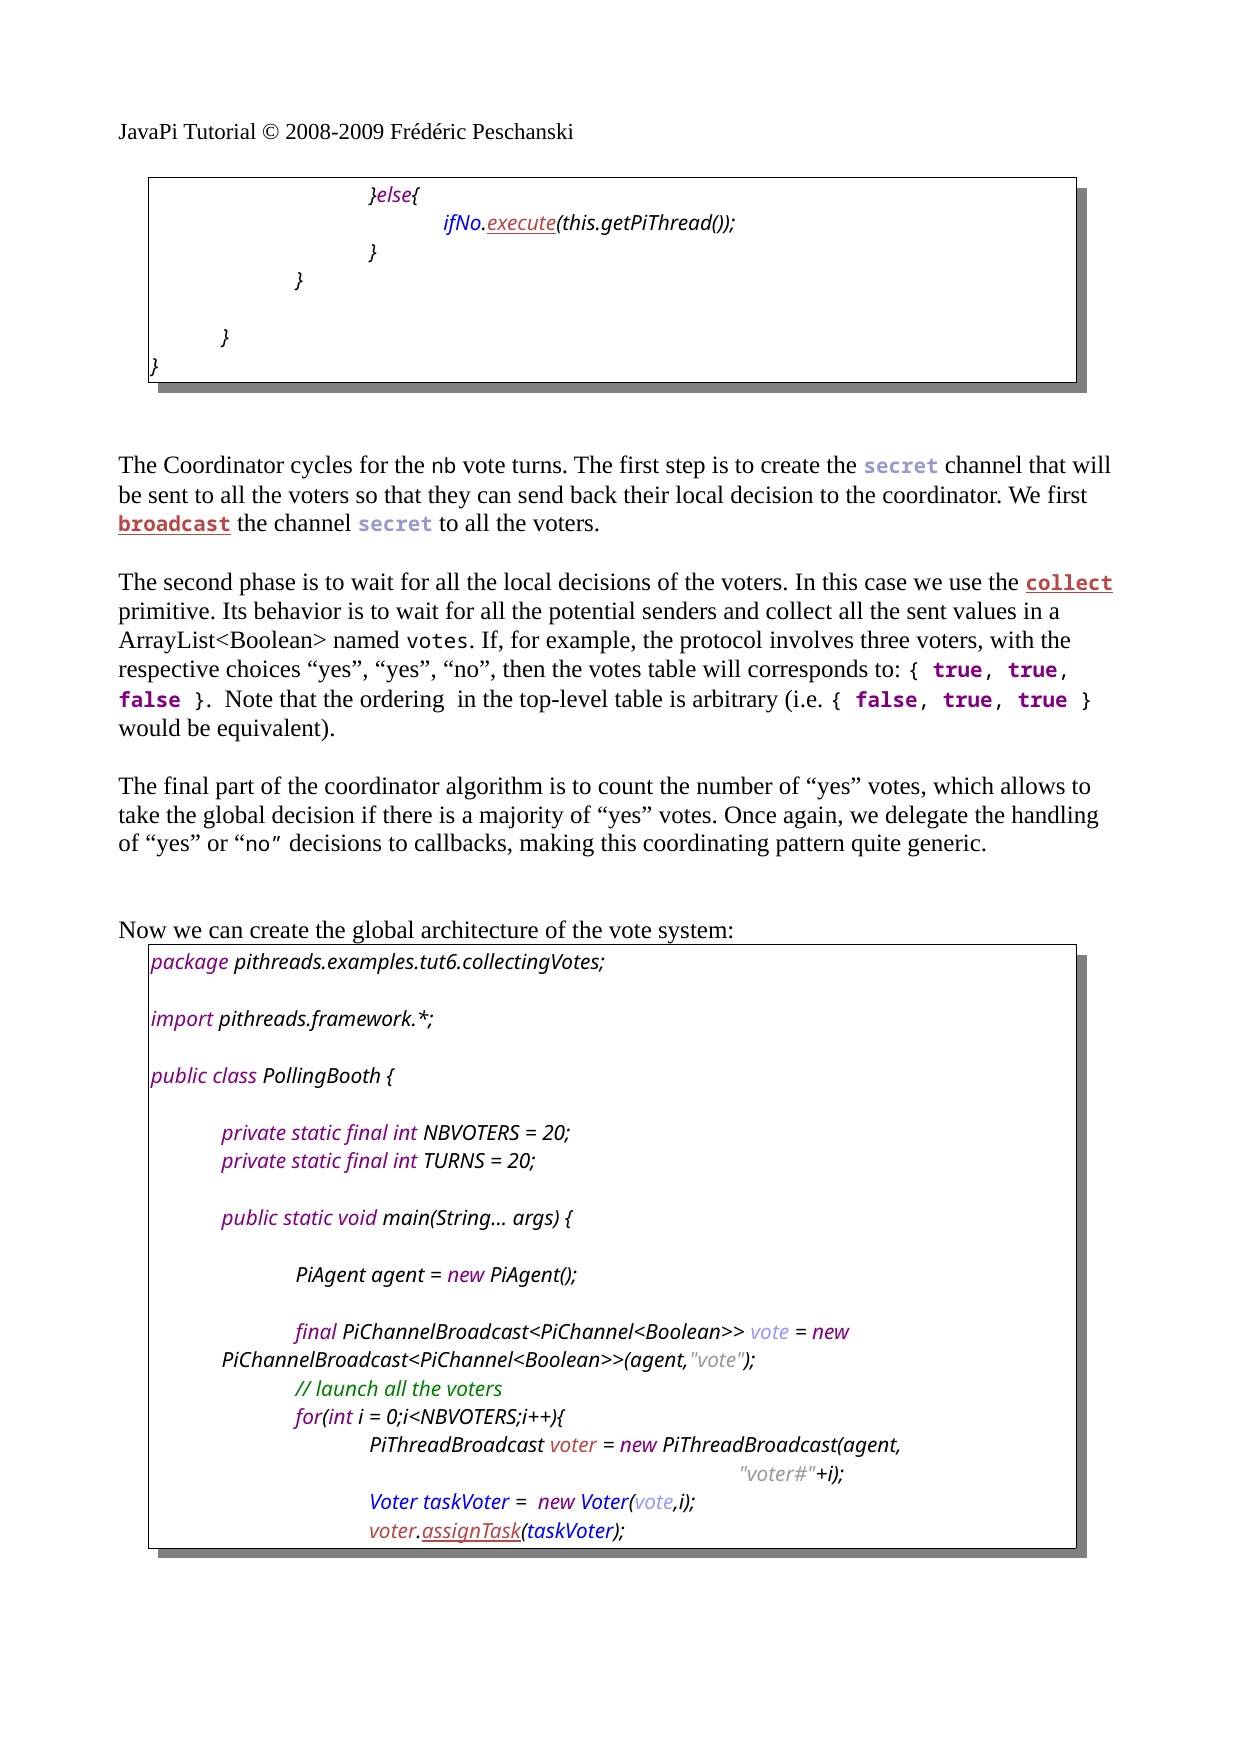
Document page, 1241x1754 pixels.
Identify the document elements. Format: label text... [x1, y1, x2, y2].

text } [149, 234, 1076, 262]
text private static final int NBVOTERS = 20; [149, 1115, 1076, 1143]
text }else{ [149, 178, 1076, 206]
text PiAgent agent = new PiAgent(); [149, 1257, 1076, 1288]
text The second phase is to wait for all the local decisions of the voters. In this case we use the collect primitive. Its behavior is to wait for all the potential senders and collect all the sent values in a ArrayList<Boolean> named votes. If, for example, the protocol involves three voters, with the respective choices “yes”, “yes”, “no”, then the votes table will corresponds to: { true, true, false }. Note that the ordering in the top-level table is arbitrary (i.e. { false, true, true } would be equivalent). [118, 567, 1122, 742]
text private static final int TURNS = 20; [149, 1143, 1076, 1175]
text final PiChannelBroadcast<PiChannel<Boolean>> vote = new PiChannelBroadcast<PiChannel<Boolean>>(agent,"vote"); [149, 1314, 1076, 1371]
text public static void main(String... args) { [149, 1200, 1076, 1232]
text } [149, 319, 1076, 348]
text Now we can create the global architecture of the vote system: [118, 915, 1122, 944]
text PiThreadBroadcast voter = new PiThreadBroadcast(agent, "voter#"+i); [149, 1428, 1076, 1484]
text The final part of the coordinator algorithm is to count the number of “yes” votes, which allows to take the global decision if there is a majority of “yes” votes. Once again, we delegate the handling of “yes” or “no” decisions to callbacks, making this coordinating pattern quite generic. [118, 771, 1122, 858]
text The Coordinator cycles for the nb vote turns. The first step is to create the secret channel that will be sent to all the voters so that they can send back their local decision to the coordinator. We first broadcast the channel secret to all the voters. [118, 450, 1122, 538]
text public class PollingBooth { [149, 1058, 1076, 1089]
text ifNo.execute(this.getPiThread()); [149, 206, 1076, 234]
text for(int i = 0;i<NBVOTERS;i++){ [149, 1399, 1076, 1428]
text } [149, 262, 1076, 294]
text // launch all the voters [149, 1371, 1076, 1399]
text voter.assignTask(taskVoter); [149, 1513, 1076, 1547]
text } [149, 348, 1076, 382]
text import pithreads.framework.*; [149, 1001, 1076, 1032]
text Voter taskVoter = new Voter(vote,i); [149, 1484, 1076, 1513]
text package pithreads.examples.tut6.collectingVotes; [149, 945, 1076, 976]
